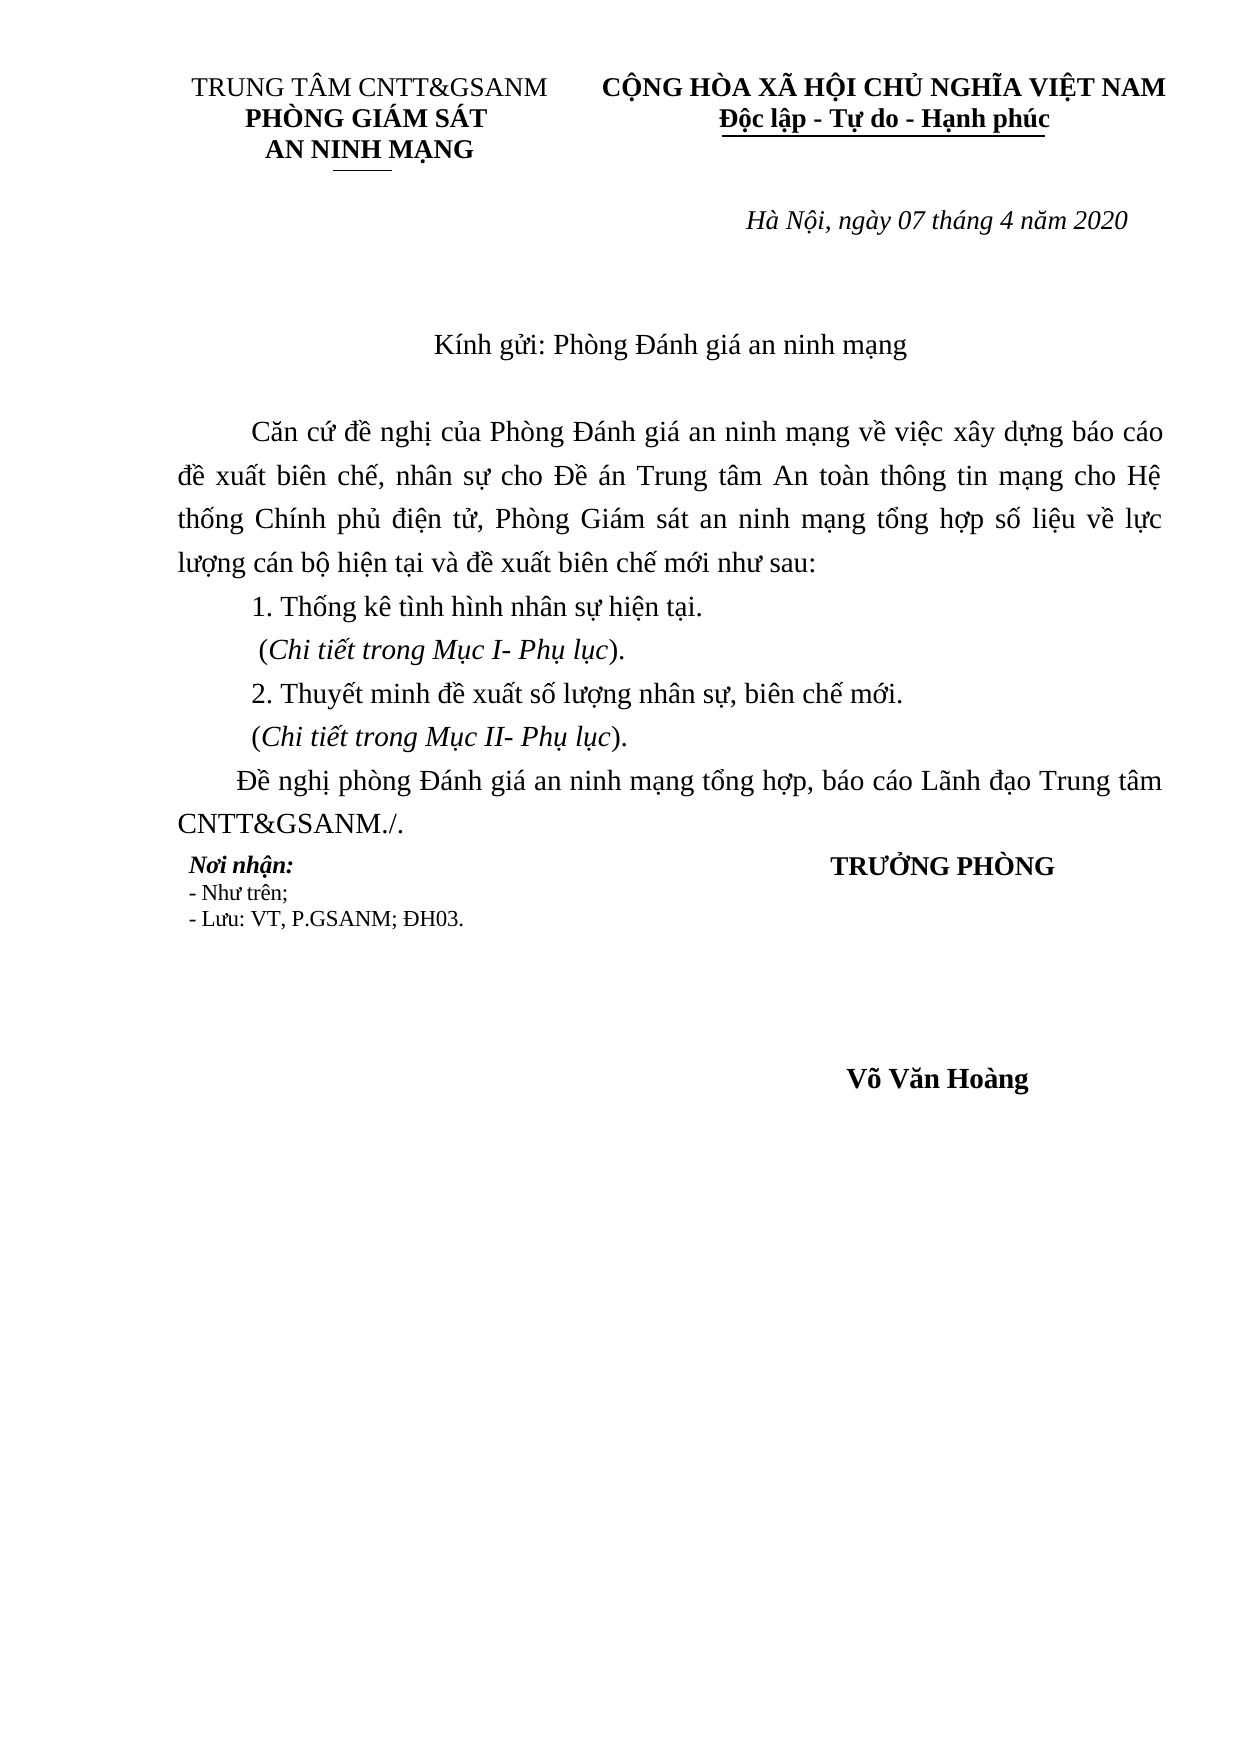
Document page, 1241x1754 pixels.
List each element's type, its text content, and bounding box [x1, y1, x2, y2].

text Căn cứ đề nghị của Phòng Đánh giá an ninh mạng về việc xây dựng báo cáo đề xuất biên chế, nhân sự cho Đề án Trung tâm An toàn thông tin mạng cho Hệ thống Chính phủ điện tử, Phòng Giám sát an ninh mạng tổng hợp số liệu về lực lượng cán bộ hiện tại và đề xuất biên chế mới như sau: [177, 414, 1163, 579]
table_cell Hà Nội, ngày 07 tháng 4 năm 2020 [583, 204, 1185, 242]
table_header TRUNG TÂM CNTT&GSANM PHÒNG GIÁM SÁT AN NINH MẠNG [156, 71, 583, 204]
table_cell [156, 204, 583, 242]
text Kính gửi: Phòng Đánh giá an ninh mạng [177, 327, 1163, 361]
text (Chi tiết trong Mục I- Phụ lục). [177, 632, 1163, 666]
text (Chi tiết trong Mục II- Phụ lục). [177, 719, 1163, 753]
list Đề nghị phòng Đánh giá an ninh mạng tổng hợp, báo cáo Lãnh đạo Trung tâm CNTT&GSANM./. [177, 763, 1163, 840]
text 1. Thống kê tình hình nhân sự hiện tại. [177, 589, 1163, 622]
table_header TRƯỞNG PHÒNG [723, 850, 1156, 1049]
table_header CỘNG HÒA XÃ HỘI CHỦ NGHĨA VIỆT NAM Độc lập - Tự do - Hạnh phúc [583, 71, 1185, 204]
table_header Nơi nhận: - Như trên; - Lưu: VT, P.GSANM; ĐH03. [177, 850, 723, 1049]
text 2. Thuyết minh đề xuất số lượng nhân sự, biên chế mới. [177, 676, 1163, 709]
text Võ Văn Hoàng [236, 1061, 1163, 1095]
